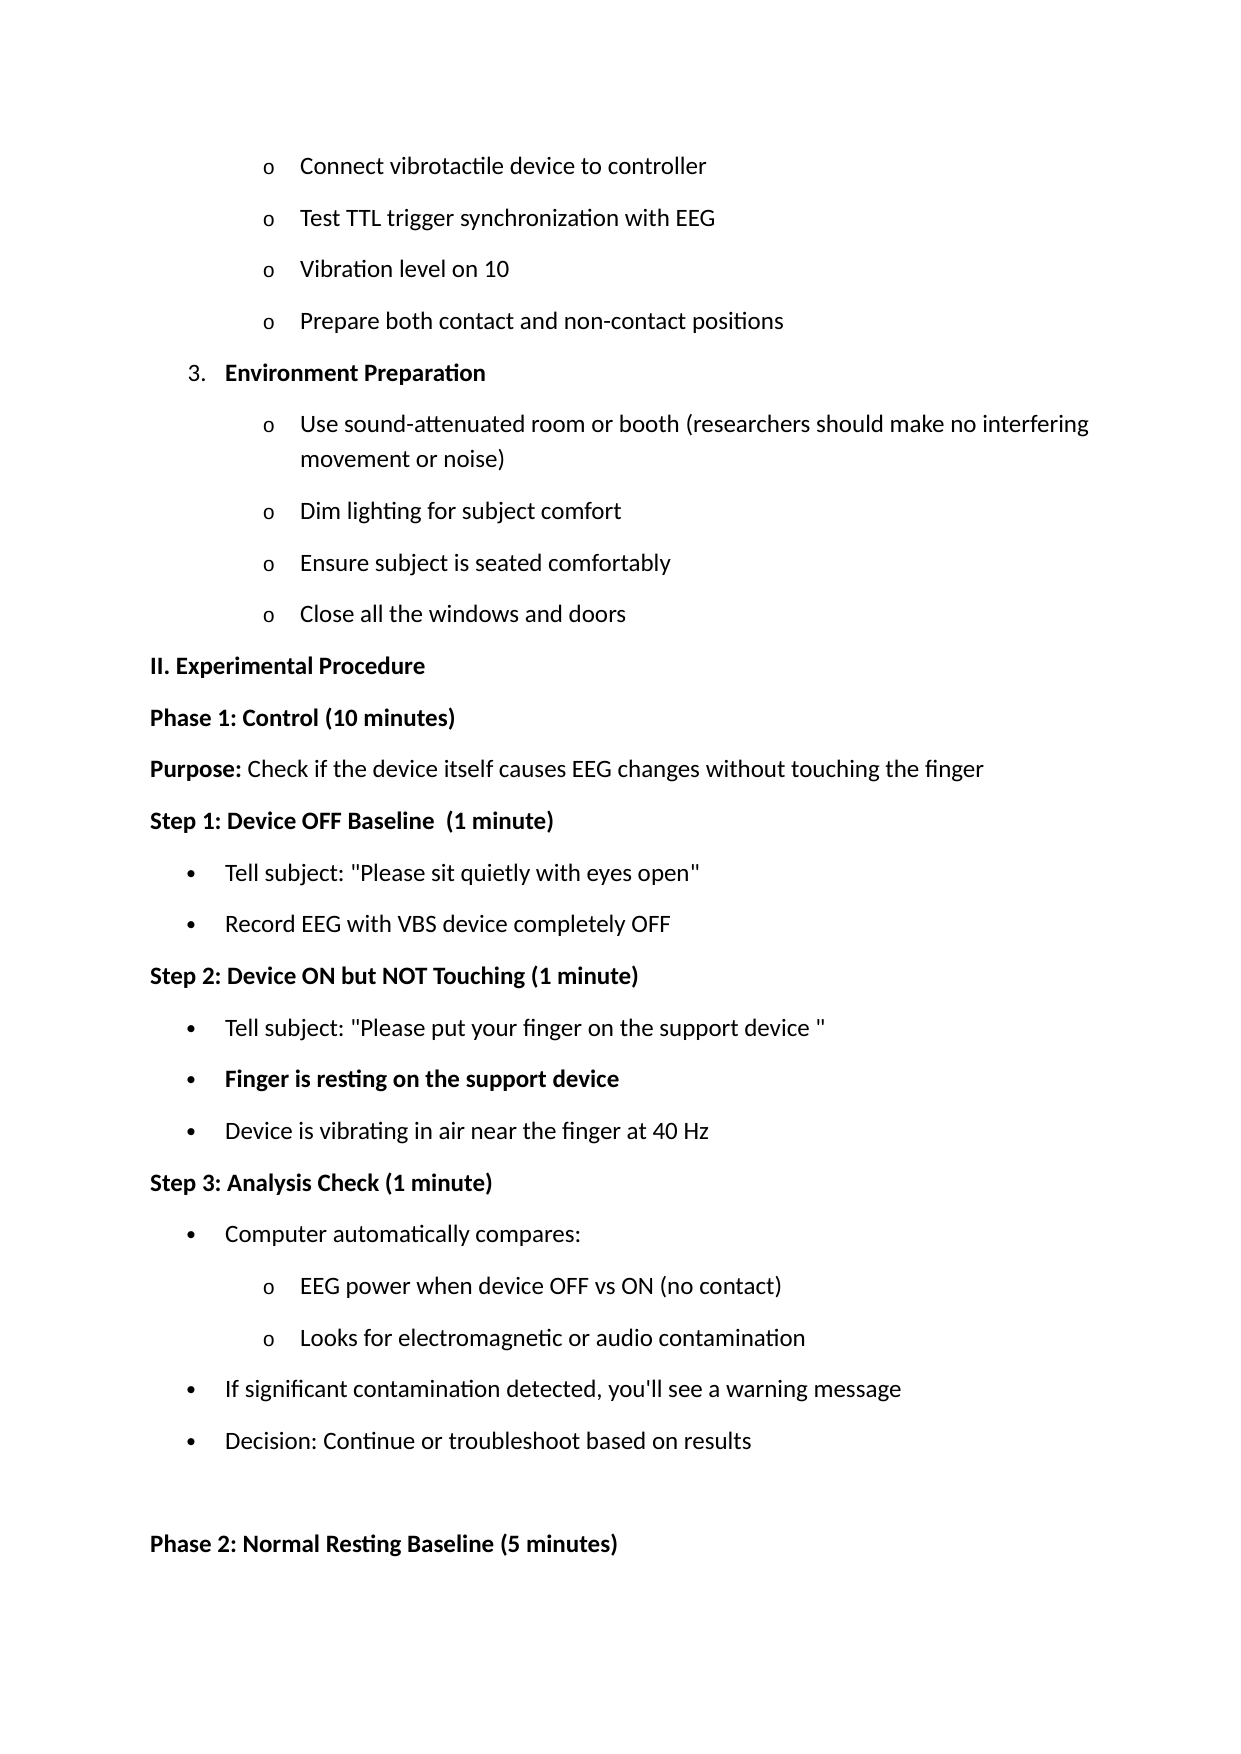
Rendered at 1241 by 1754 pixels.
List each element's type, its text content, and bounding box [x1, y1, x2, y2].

list Environment Preparation [187, 357, 1090, 387]
text Purpose: Check if the device itself causes EEG changes without touching the finger [150, 753, 1090, 784]
list Prepare both contact and non-contact positions [262, 305, 1090, 336]
text Step 3: Analysis Check (1 minute) [150, 1167, 1090, 1197]
list Vibration level on 10 [262, 253, 1090, 284]
list Tell subject: "Please put your finger on the support device " [187, 1012, 1090, 1042]
list Test TTL trigger synchronization with EEG [262, 202, 1090, 232]
list Record EEG with VBS device completely OFF [187, 908, 1090, 939]
list Use sound-attenuated room or booth (researchers should make no interfering movement or noise) [262, 408, 1090, 474]
list Computer automatically compares: [187, 1218, 1090, 1249]
list Looks for electromagnetic or audio contamination [262, 1322, 1090, 1352]
list Decision: Continue or troubleshoot based on results [187, 1425, 1090, 1456]
text II. Experimental Procedure [150, 650, 1090, 681]
list Dim lighting for subject comfort [262, 495, 1090, 526]
list Connect vibrotactile device to controller [262, 150, 1090, 181]
list If significant contamination detected, you'll see a warning message [187, 1373, 1090, 1404]
text Step 2: Device ON but NOT Touching (1 minute) [150, 960, 1090, 991]
list EEG power when device OFF vs ON (no contact) [262, 1270, 1090, 1301]
text Phase 1: Control (10 minutes) [150, 702, 1090, 732]
list Tell subject: "Please sit quietly with eyes open" [187, 857, 1090, 887]
text Phase 2: Normal Resting Baseline (5 minutes) [150, 1528, 1090, 1559]
text Step 1: Device OFF Baseline (1 minute) [150, 805, 1090, 836]
list Device is vibrating in air near the finger at 40 Hz [187, 1115, 1090, 1146]
list Ensure subject is seated comfortably [262, 547, 1090, 577]
list Close all the windows and doors [262, 598, 1090, 629]
list Finger is resting on the support device [187, 1063, 1090, 1094]
